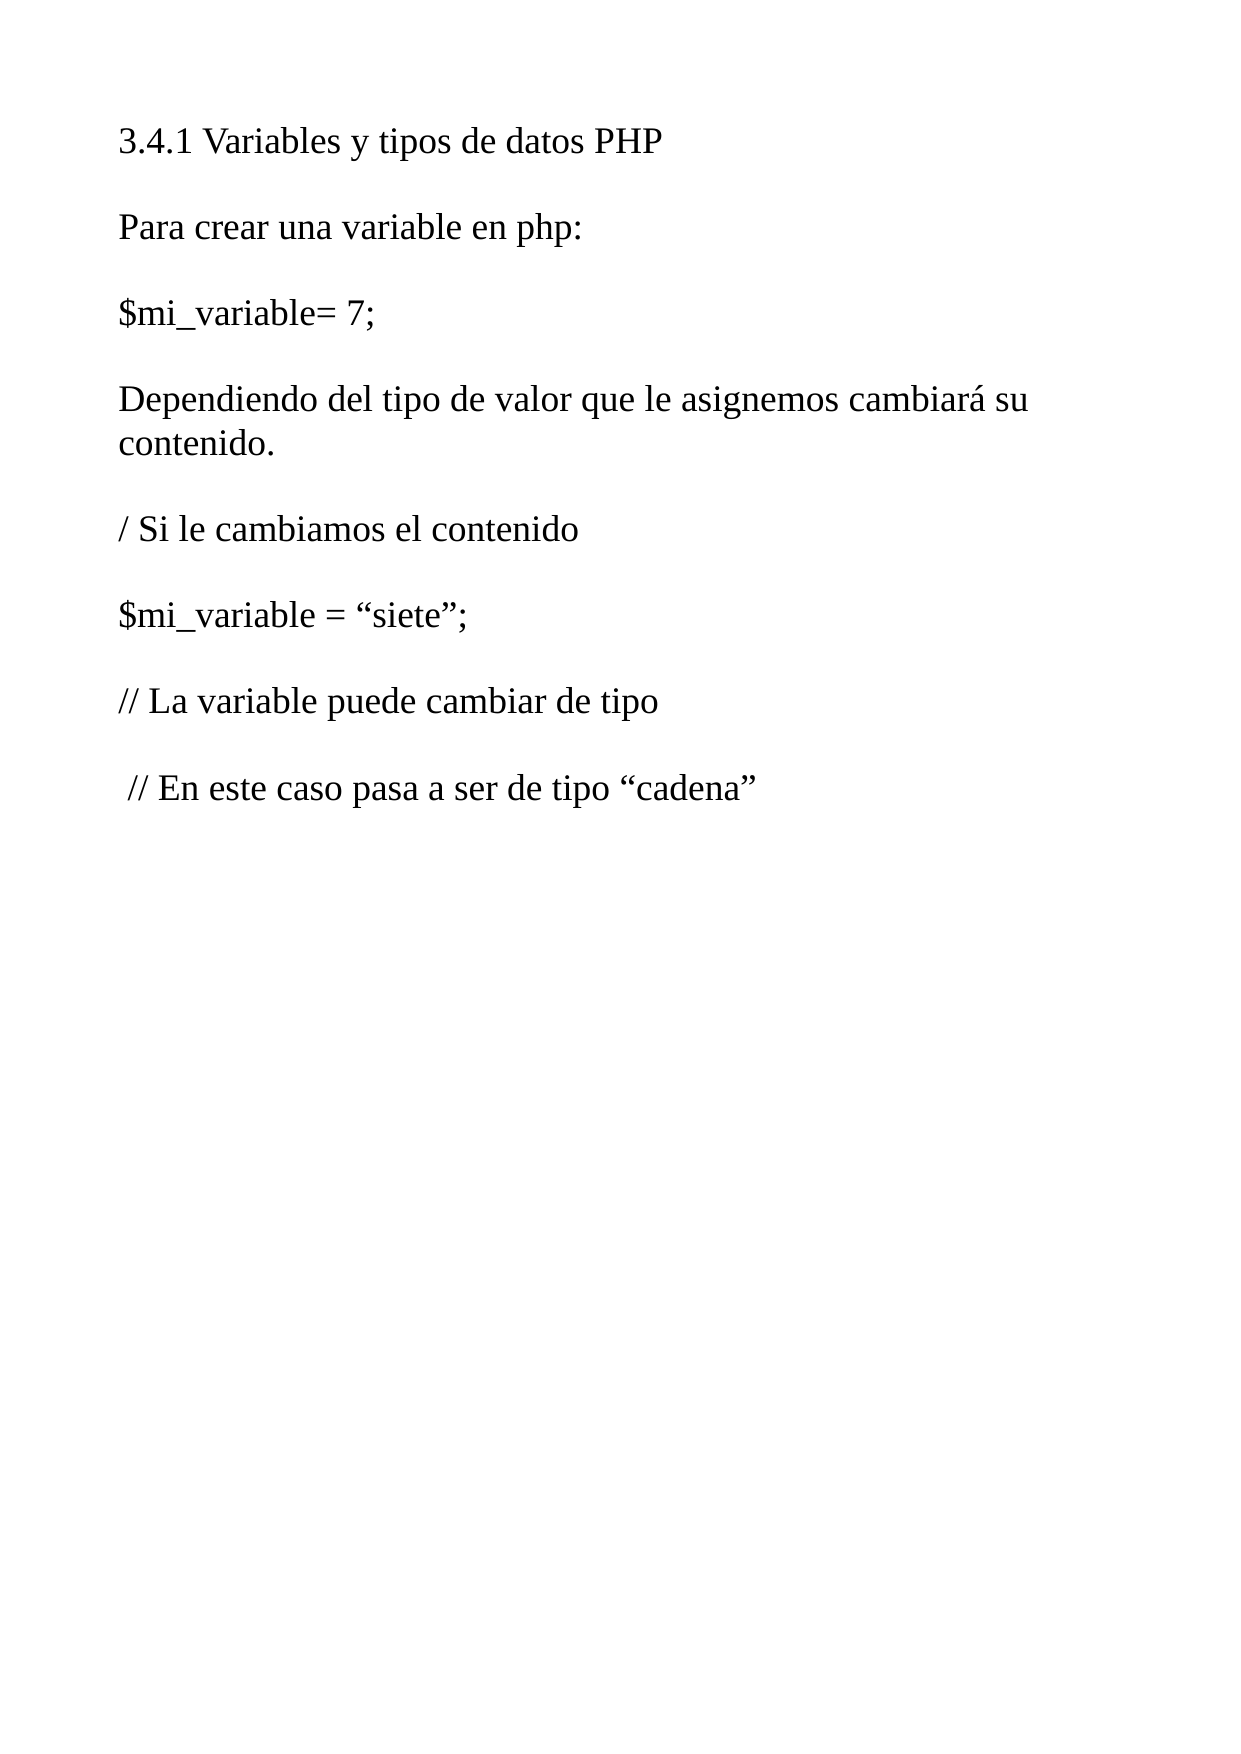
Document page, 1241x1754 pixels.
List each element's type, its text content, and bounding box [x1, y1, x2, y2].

text $mi_variable = “siete”; [118, 592, 1122, 636]
text $mi_variable= 7; [118, 291, 1122, 334]
text // En este caso pasa a ser de tipo “cadena” [118, 765, 1122, 808]
text 3.4.1 Variables y tipos de datos PHP [118, 118, 1122, 161]
text Dependiendo del tipo de valor que le asignemos cambiará su contenido. [118, 377, 1122, 463]
text // La variable puede cambiar de tipo [118, 679, 1122, 722]
text Para crear una variable en php: [118, 204, 1122, 247]
text / Si le cambiamos el contenido [118, 506, 1122, 549]
